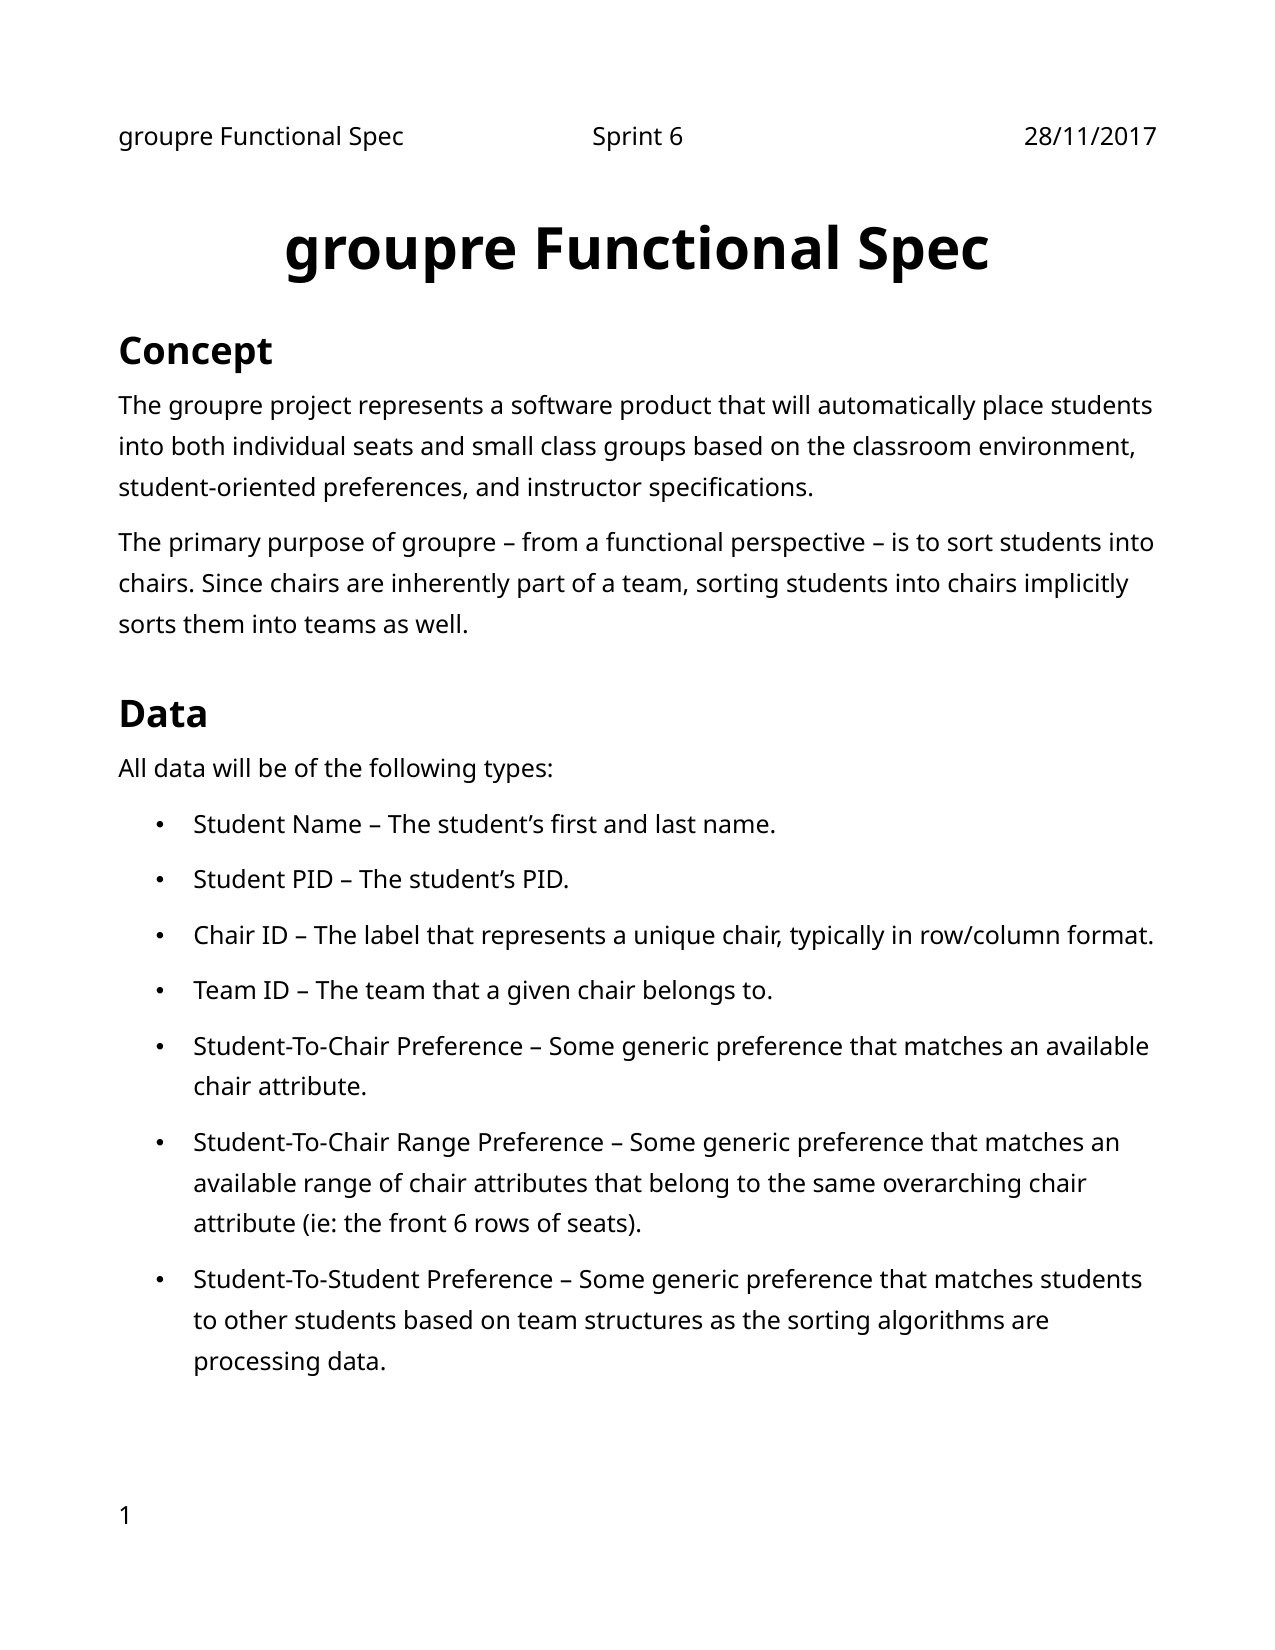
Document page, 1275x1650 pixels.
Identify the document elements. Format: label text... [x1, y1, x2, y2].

text The primary purpose of groupre – from a functional perspective – is to sort students into chairs. Since chairs are inherently part of a team, sorting students into chairs implicitly sorts them into teams as well. [118, 525, 1157, 641]
list Team ID – The team that a given chair belongs to. [156, 973, 1157, 1007]
text The groupre project represents a software product that will automatically place students into both individual seats and small class groups based on the classroom environment, student-oriented preferences, and instructor specifications. [118, 388, 1157, 503]
title groupre Functional Spec [118, 207, 1157, 286]
list Student-To-Student Preference – Some generic preference that matches students to other students based on team structures as the sorting algorithms are processing data. [156, 1262, 1157, 1377]
subtitle Data [118, 687, 1157, 739]
list Chair ID – The label that represents a unique chair, typically in row/column format. [156, 917, 1157, 951]
text All data will be of the following types: [118, 751, 1157, 785]
list Student-To-Chair Preference – Some generic preference that matches an available chair attribute. [156, 1028, 1157, 1103]
list Student-To-Chair Range Preference – Some generic preference that matches an available range of chair attributes that belong to the same overarching chair attribute (ie: the front 6 rows of seats). [156, 1124, 1157, 1240]
subtitle Concept [118, 324, 1157, 375]
list Student PID – The student’s PID. [156, 862, 1157, 896]
list Student Name – The student’s first and last name. [156, 807, 1157, 841]
